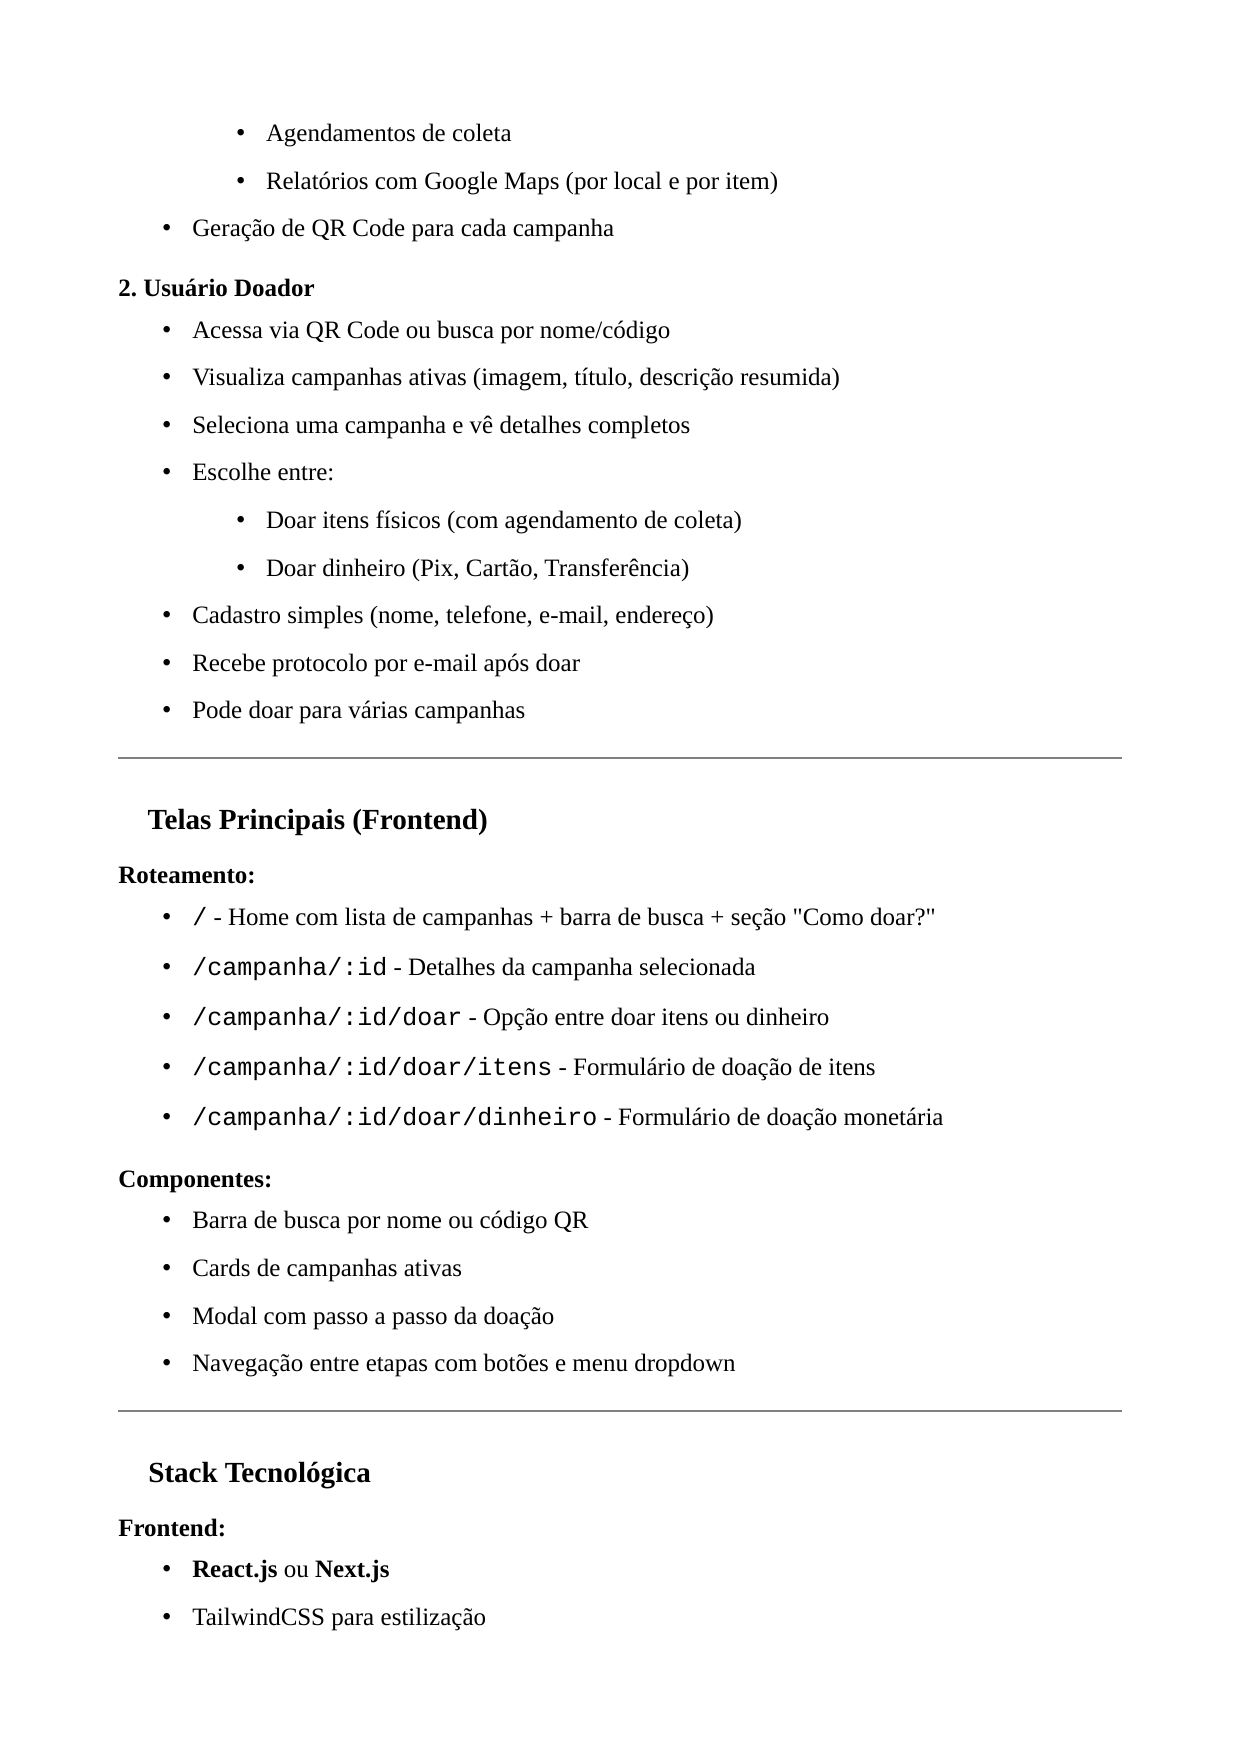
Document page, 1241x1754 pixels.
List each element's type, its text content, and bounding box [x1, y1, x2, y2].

subtitle Frontend: [118, 1513, 1122, 1542]
subtitle Componentes: [118, 1164, 1122, 1193]
list Visualiza campanhas ativas (imagem, título, descrição resumida) [162, 362, 1122, 391]
list /campanha/:id - Detalhes da campanha selecionada [162, 952, 1122, 983]
list Cadastro simples (nome, telefone, e-mail, endereço) [162, 600, 1122, 629]
list Agendamentos de coleta [236, 118, 1122, 147]
subtitle 2. Usuário Doador [118, 273, 1122, 302]
list React.js ou Next.js [162, 1554, 1122, 1583]
list Cards de campanhas ativas [162, 1253, 1122, 1282]
list Barra de busca por nome ou código QR [162, 1206, 1122, 1234]
list Doar dinheiro (Pix, Cartão, Transferência) [236, 553, 1122, 581]
list Modal com passo a passo da doação [162, 1301, 1122, 1329]
list Recebe protocolo por e-mail após doar [162, 648, 1122, 677]
list Acessa via QR Code ou busca por nome/código [162, 315, 1122, 343]
subtitle 💡 Telas Principais (Frontend) [118, 802, 1122, 836]
list Navegação entre etapas com botões e menu dropdown [162, 1348, 1122, 1377]
list /campanha/:id/doar - Opção entre doar itens ou dinheiro [162, 1002, 1122, 1033]
subtitle 🚀 Stack Tecnológica [118, 1455, 1122, 1488]
list Escolhe entre: [162, 457, 1122, 486]
list Seleciona uma campanha e vê detalhes completos [162, 410, 1122, 439]
list Relatórios com Google Maps (por local e por item) [236, 166, 1122, 194]
list Doar itens físicos (com agendamento de coleta) [236, 505, 1122, 534]
list Pode doar para várias campanhas [162, 696, 1122, 724]
list Geração de QR Code para cada campanha [162, 213, 1122, 242]
list TailwindCSS para estilização [162, 1602, 1122, 1631]
subtitle Roteamento: [118, 861, 1122, 889]
list / - Home com lista de campanhas + barra de busca + seção "Como doar?" [162, 902, 1122, 933]
list /campanha/:id/doar/dinheiro - Formulário de doação monetária [162, 1102, 1122, 1133]
list /campanha/:id/doar/itens - Formulário de doação de itens [162, 1052, 1122, 1083]
